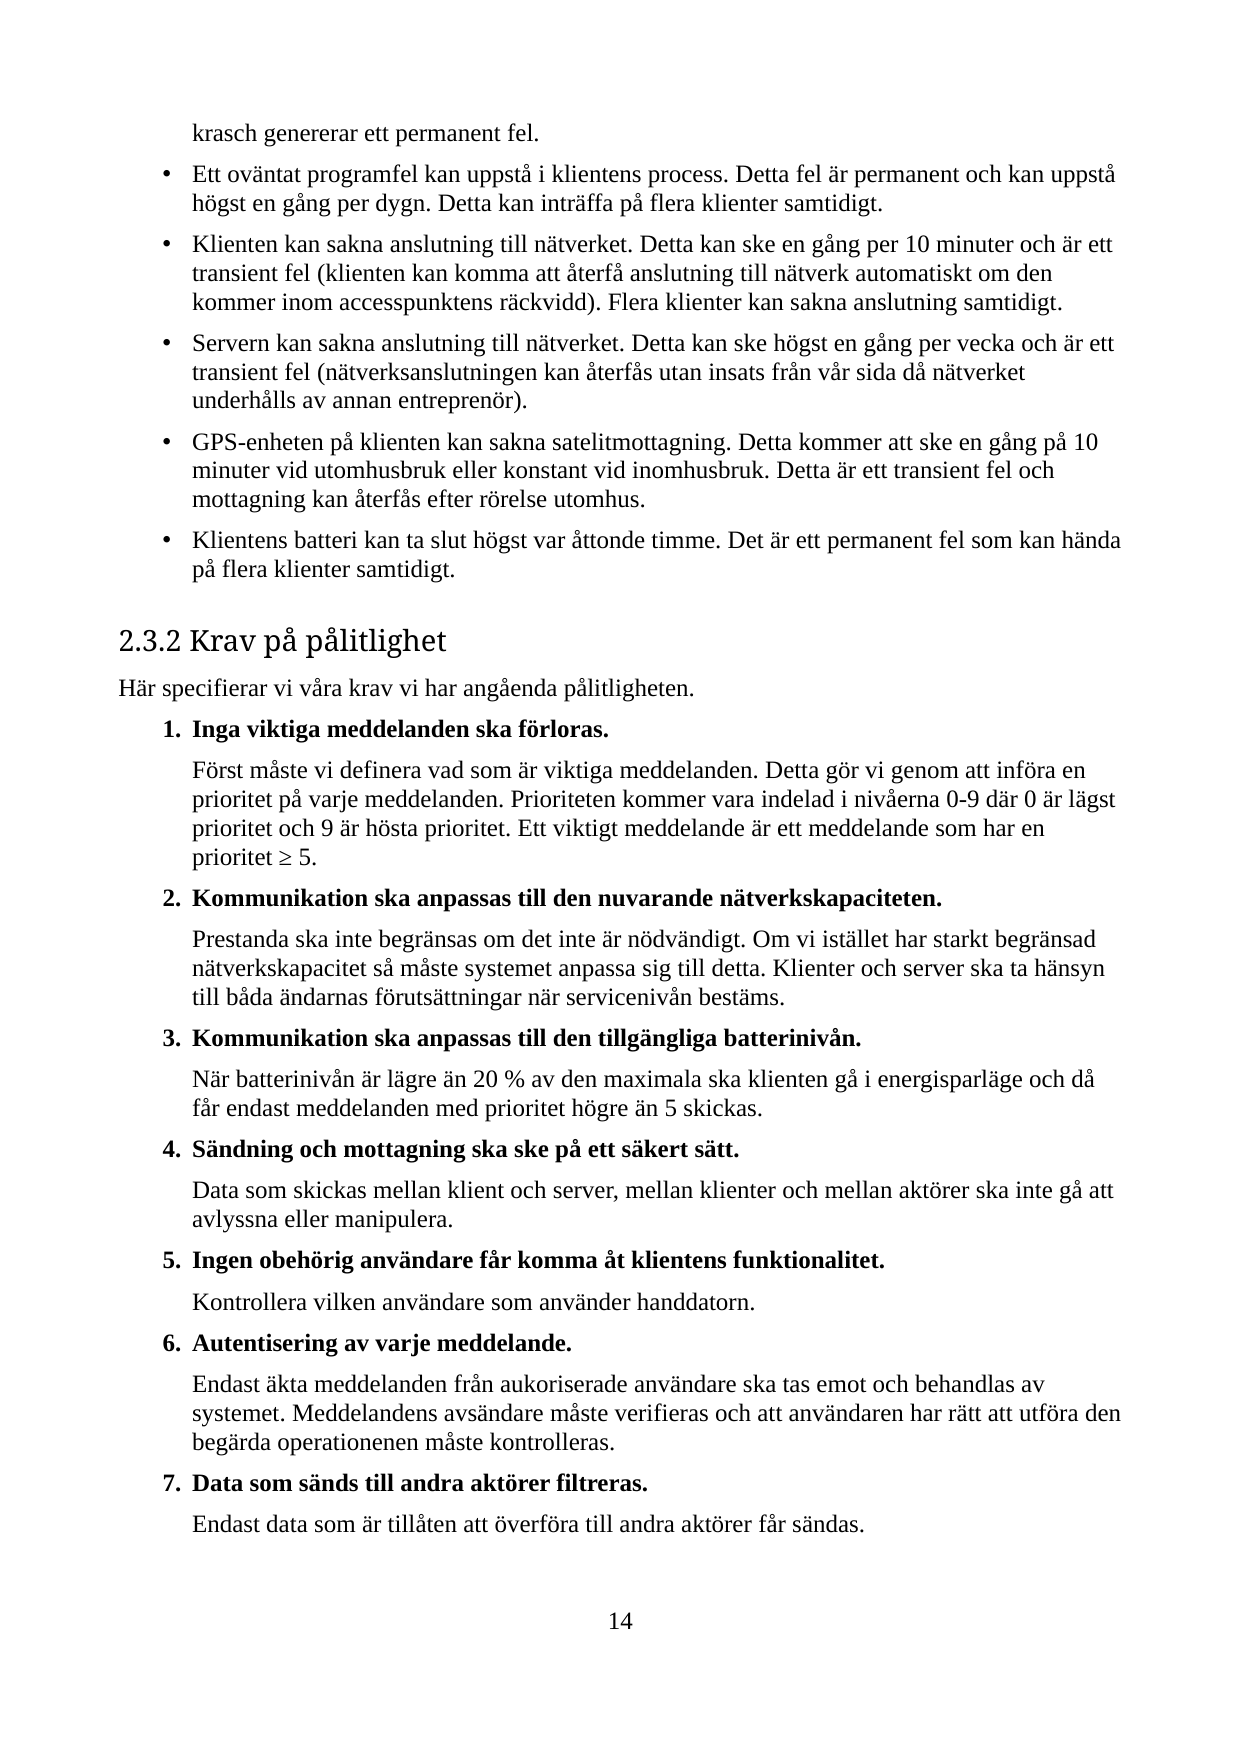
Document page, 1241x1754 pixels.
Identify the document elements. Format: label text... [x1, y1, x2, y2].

list Servern kan sakna anslutning till nätverket. Detta kan ske högst en gång per vecka och är ett transient fel (nätverksanslutningen kan återfås utan insats från vår sida då nätverket underhålls av annan entreprenör). [162, 328, 1122, 414]
list Kommunikation ska anpassas till den nuvarande nätverkskapaciteten. [162, 883, 1122, 912]
list Klientens batteri kan ta slut högst var åttonde timme. Det är ett permanent fel som kan hända på flera klienter samtidigt. [162, 526, 1122, 583]
list Ingen obehörig användare får komma åt klientens funktionalitet. [162, 1245, 1122, 1274]
list Endast data som är tillåten att överföra till andra aktörer får sändas. [162, 1509, 1122, 1538]
list Först måste vi definera vad som är viktiga meddelanden. Detta gör vi genom att införa en prioritet på varje meddelanden. Prioriteten kommer vara indelad i nivåerna 0-9 där 0 är lägst prioritet och 9 är hösta prioritet. Ett viktigt meddelande är ett meddelande som har en prioritet ≥ 5. [162, 755, 1122, 870]
list När batterinivån är lägre än 20 % av den maximala ska klienten gå i energisparläge och då får endast meddelanden med prioritet högre än 5 skickas. [162, 1064, 1122, 1122]
list GPS-enheten på klienten kan sakna satelitmottagning. Detta kommer att ske en gång på 10 minuter vid utomhusbruk eller konstant vid inomhusbruk. Detta är ett transient fel och mottagning kan återfås efter rörelse utomhus. [162, 427, 1122, 513]
list Endast äkta meddelanden från aukoriserade användare ska tas emot och behandlas av systemet. Meddelandens avsändare måste verifieras och att användaren har rätt att utföra den begärda operationenen måste kontrolleras. [162, 1369, 1122, 1455]
list Sändning och mottagning ska ske på ett säkert sätt. [162, 1134, 1122, 1163]
list Prestanda ska inte begränsas om det inte är nödvändigt. Om vi istället har starkt begränsad nätverkskapacitet så måste systemet anpassa sig till detta. Klienter och server ska ta hänsyn till båda ändarnas förutsättningar när servicenivån bestäms. [162, 924, 1122, 1010]
list Kommunikation ska anpassas till den tillgängliga batterinivån. [162, 1023, 1122, 1052]
list Klienten kan sakna anslutning till nätverket. Detta kan ske en gång per 10 minuter och är ett transient fel (klienten kan komma att återfå anslutning till nätverk automatiskt om den kommer inom accesspunktens räckvidd). Flera klienter kan sakna anslutning samtidigt. [162, 229, 1122, 316]
subtitle Krav på pålitlighet [118, 621, 1122, 660]
list Data som skickas mellan klient och server, mellan klienter och mellan aktörer ska inte gå att avlyssna eller manipulera. [162, 1175, 1122, 1233]
list krasch genererar ett permanent fel. [162, 118, 1122, 147]
list Ett oväntat programfel kan uppstå i klientens process. Detta fel är permanent och kan uppstå högst en gång per dygn. Detta kan inträffa på flera klienter samtidigt. [162, 159, 1122, 217]
list Kontrollera vilken användare som använder handdatorn. [162, 1287, 1122, 1315]
list Inga viktiga meddelanden ska förloras. [162, 714, 1122, 743]
list Data som sänds till andra aktörer filtreras. [162, 1468, 1122, 1497]
text Här specifierar vi våra krav vi har angåenda pålitligheten. [118, 673, 1122, 702]
list Autentisering av varje meddelande. [162, 1328, 1122, 1357]
